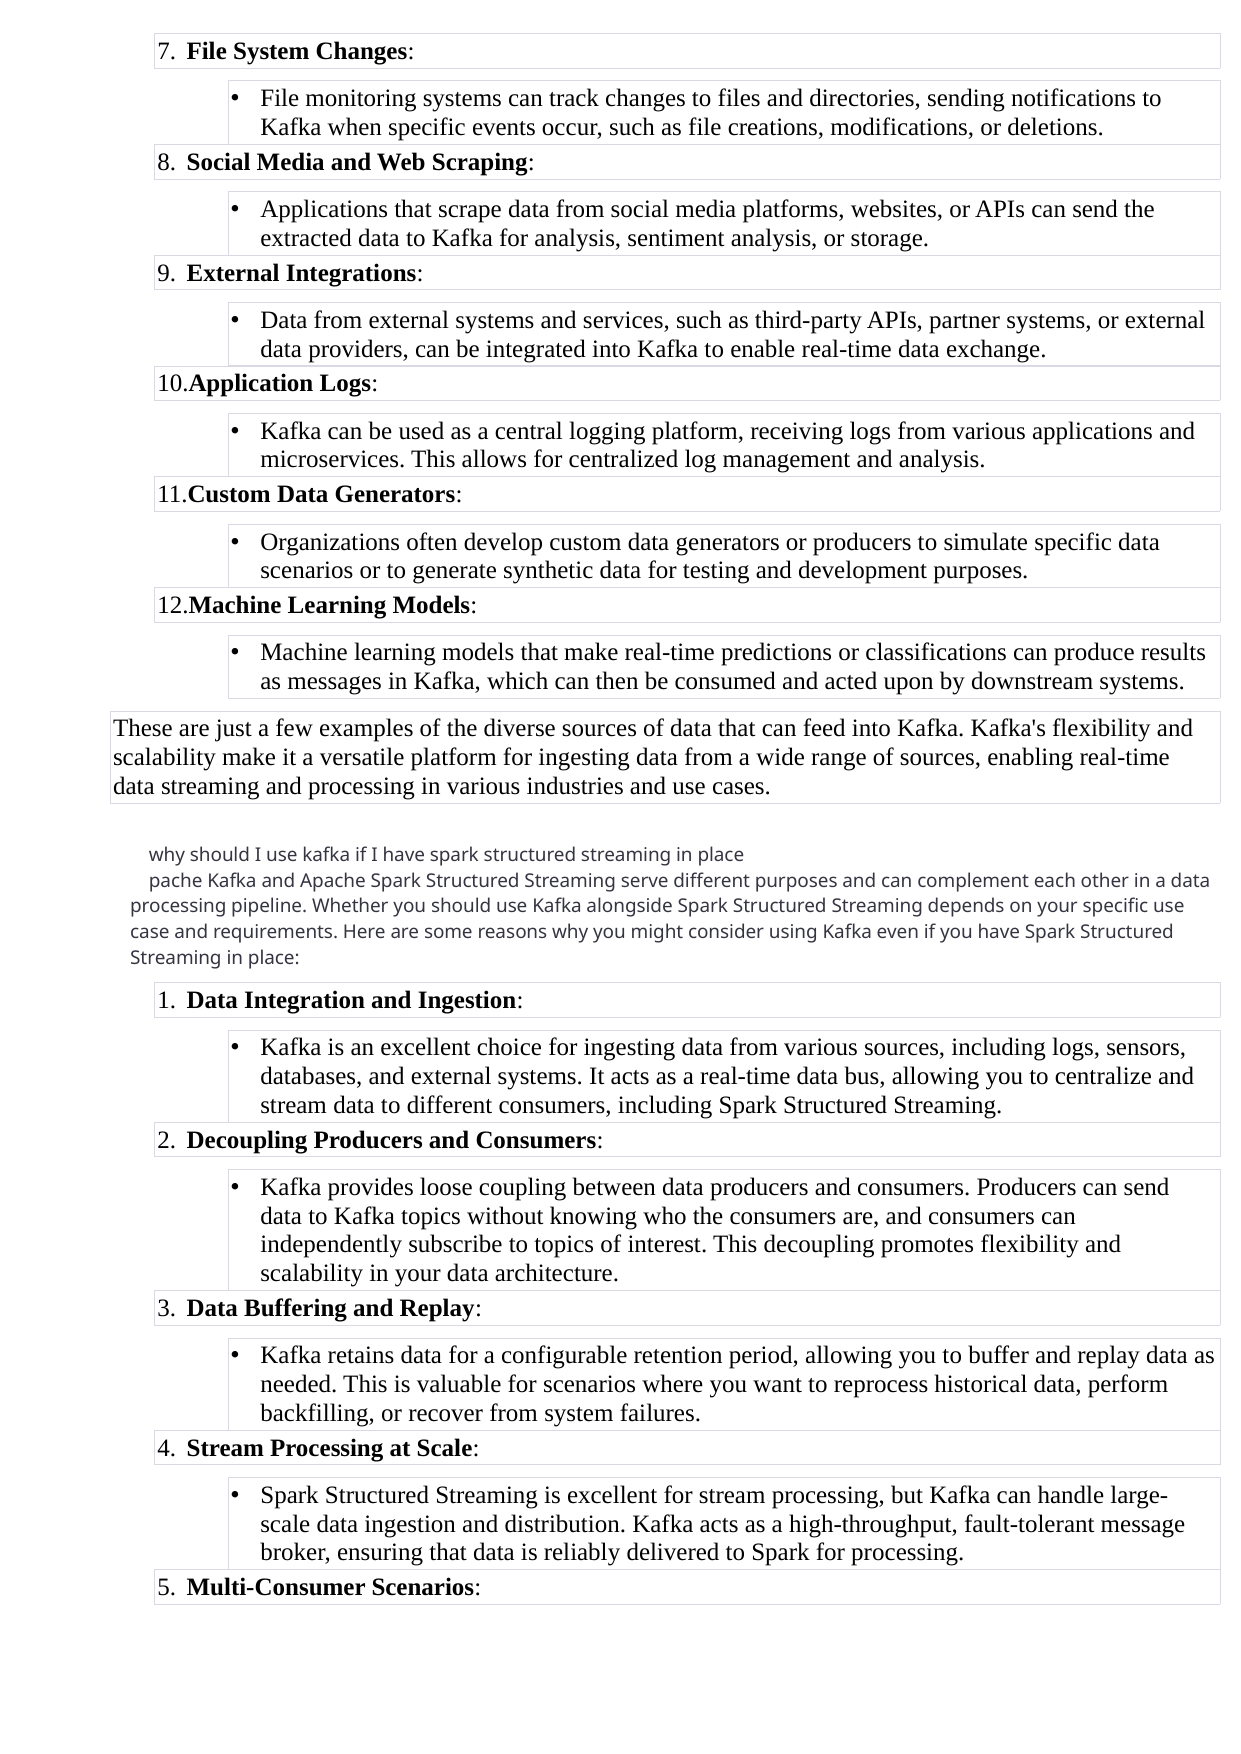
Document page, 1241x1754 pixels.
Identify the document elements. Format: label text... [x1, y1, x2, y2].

list Application Logs: [155, 367, 1220, 400]
list Applications that scrape data from social media platforms, websites, or APIs can send the extracted data to Kafka for analysis, sentiment analysis, or storage. [229, 192, 1220, 255]
list Kafka retains data for a configurable retention period, allowing you to buffer and replay data as needed. This is valuable for scenarios where you want to reprocess historical data, perform backfilling, or recover from system failures. [229, 1339, 1220, 1430]
list Organizations often develop custom data generators or producers to simulate specific data scenarios or to generate synthetic data for testing and development purposes. [229, 525, 1220, 587]
list Kafka provides loose coupling between data producers and consumers. Producers can send data to Kafka topics without knowing who the consumers are, and consumers can independently subscribe to topics of interest. This decoupling promotes flexibility and scalability in your data architecture. [229, 1170, 1220, 1290]
list External Integrations: [155, 256, 1220, 289]
list Data Integration and Ingestion: [155, 983, 1220, 1017]
list Machine Learning Models: [155, 588, 1220, 622]
list Custom Data Generators: [155, 477, 1220, 511]
list Kafka can be used as a central logging platform, receiving logs from various applications and microservices. This allows for centralized log management and analysis. [229, 414, 1220, 476]
list File System Changes: [155, 34, 1220, 68]
list Data from external systems and services, such as third-party APIs, partner systems, or external data providers, can be integrated into Kafka to enable real-time data exchange. [229, 303, 1220, 365]
text These are just a few examples of the diverse sources of data that can feed into Kafka. Kafka's flexibility and scalability make it a versatile platform for ingesting data from a wide range of sources, enabling real-time data streaming and processing in various industries and use cases. [111, 712, 1220, 803]
list File monitoring systems can track changes to files and directories, sending notifications to Kafka when specific events occur, such as file creations, modifications, or deletions. [229, 81, 1220, 144]
list Kafka is an excellent choice for ingesting data from various sources, including logs, sensors, databases, and external systems. It acts as a real-time data bus, allowing you to centralize and stream data to different consumers, including Spark Structured Streaming. [229, 1031, 1220, 1122]
list Machine learning models that make real-time predictions or classifications can produce results as messages in Kafka, which can then be consumed and acted upon by downstream systems. [229, 636, 1220, 698]
list Stream Processing at Scale: [155, 1431, 1220, 1464]
text why should I use kafka if I have spark structured streaming in place [130, 841, 1221, 867]
list Data Buffering and Replay: [155, 1291, 1220, 1325]
text pache Kafka and Apache Spark Structured Streaming serve different purposes and can complement each other in a data processing pipeline. Whether you should use Kafka alongside Spark Structured Streaming depends on your specific use case and requirements. Here are some reasons why you might consider using Kafka even if you have Spark Structured Streaming in place: [130, 867, 1221, 970]
list Decoupling Producers and Consumers: [155, 1123, 1220, 1156]
list Multi-Consumer Scenarios: [155, 1570, 1220, 1604]
list Social Media and Web Scraping: [155, 145, 1220, 179]
list Spark Structured Streaming is excellent for stream processing, but Kafka can handle large-scale data ingestion and distribution. Kafka acts as a high-throughput, fault-tolerant message broker, ensuring that data is reliably delivered to Spark for processing. [229, 1478, 1220, 1569]
